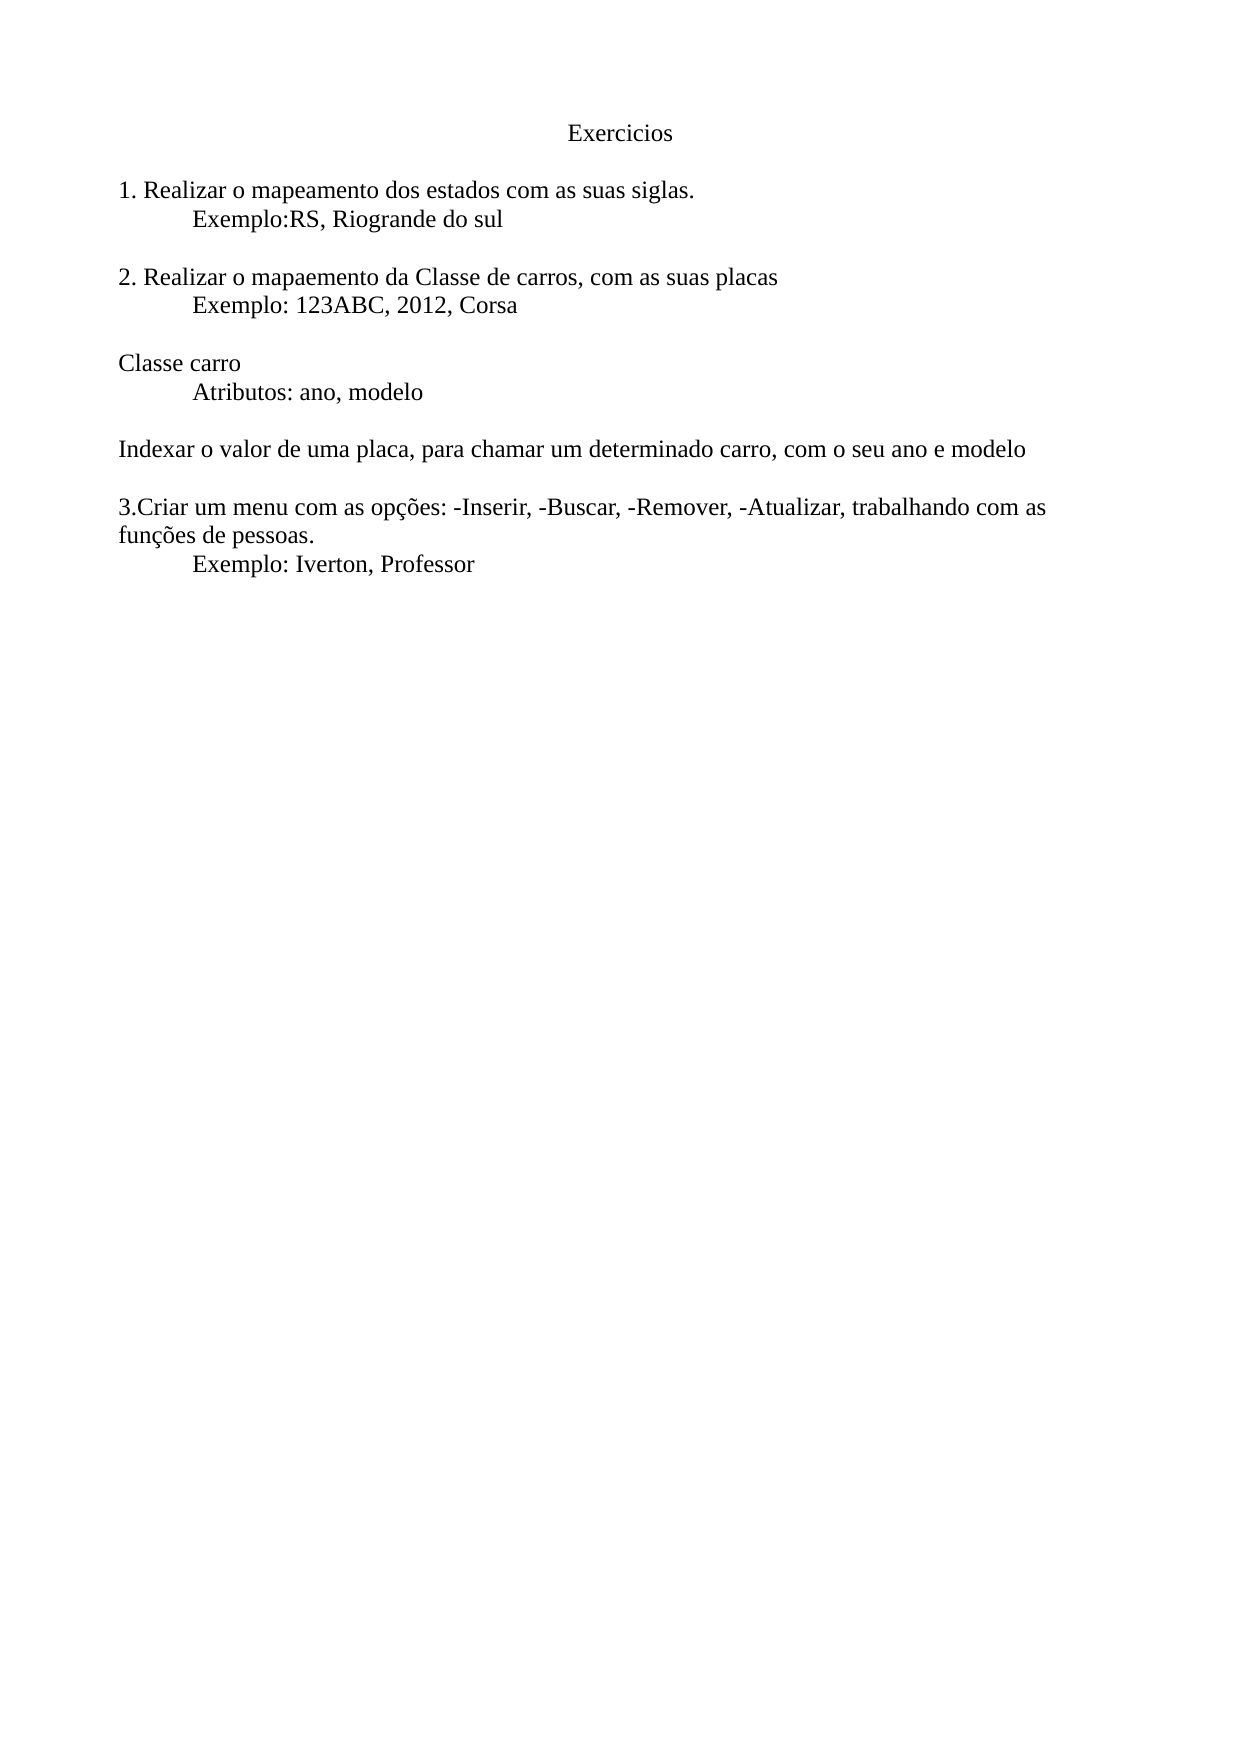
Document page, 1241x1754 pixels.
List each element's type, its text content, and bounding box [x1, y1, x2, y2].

text Exemplo: Iverton, Professor [118, 549, 1122, 578]
text Exemplo: 123ABC, 2012, Corsa [118, 291, 1122, 319]
text Exercicios [118, 118, 1122, 147]
text Atributos: ano, modelo [118, 377, 1122, 406]
text Indexar o valor de uma placa, para chamar um determinado carro, com o seu ano e modelo [118, 434, 1122, 463]
text Exemplo:RS, Riogrande do sul [118, 204, 1122, 233]
text 3.Criar um menu com as opções: -Inserir, -Buscar, -Remover, -Atualizar, trabalhando com as funções de pessoas. [118, 492, 1122, 549]
text 1. Realizar o mapeamento dos estados com as suas siglas. [118, 176, 1122, 204]
text Classe carro [118, 348, 1122, 377]
text 2. Realizar o mapaemento da Classe de carros, com as suas placas [118, 262, 1122, 291]
